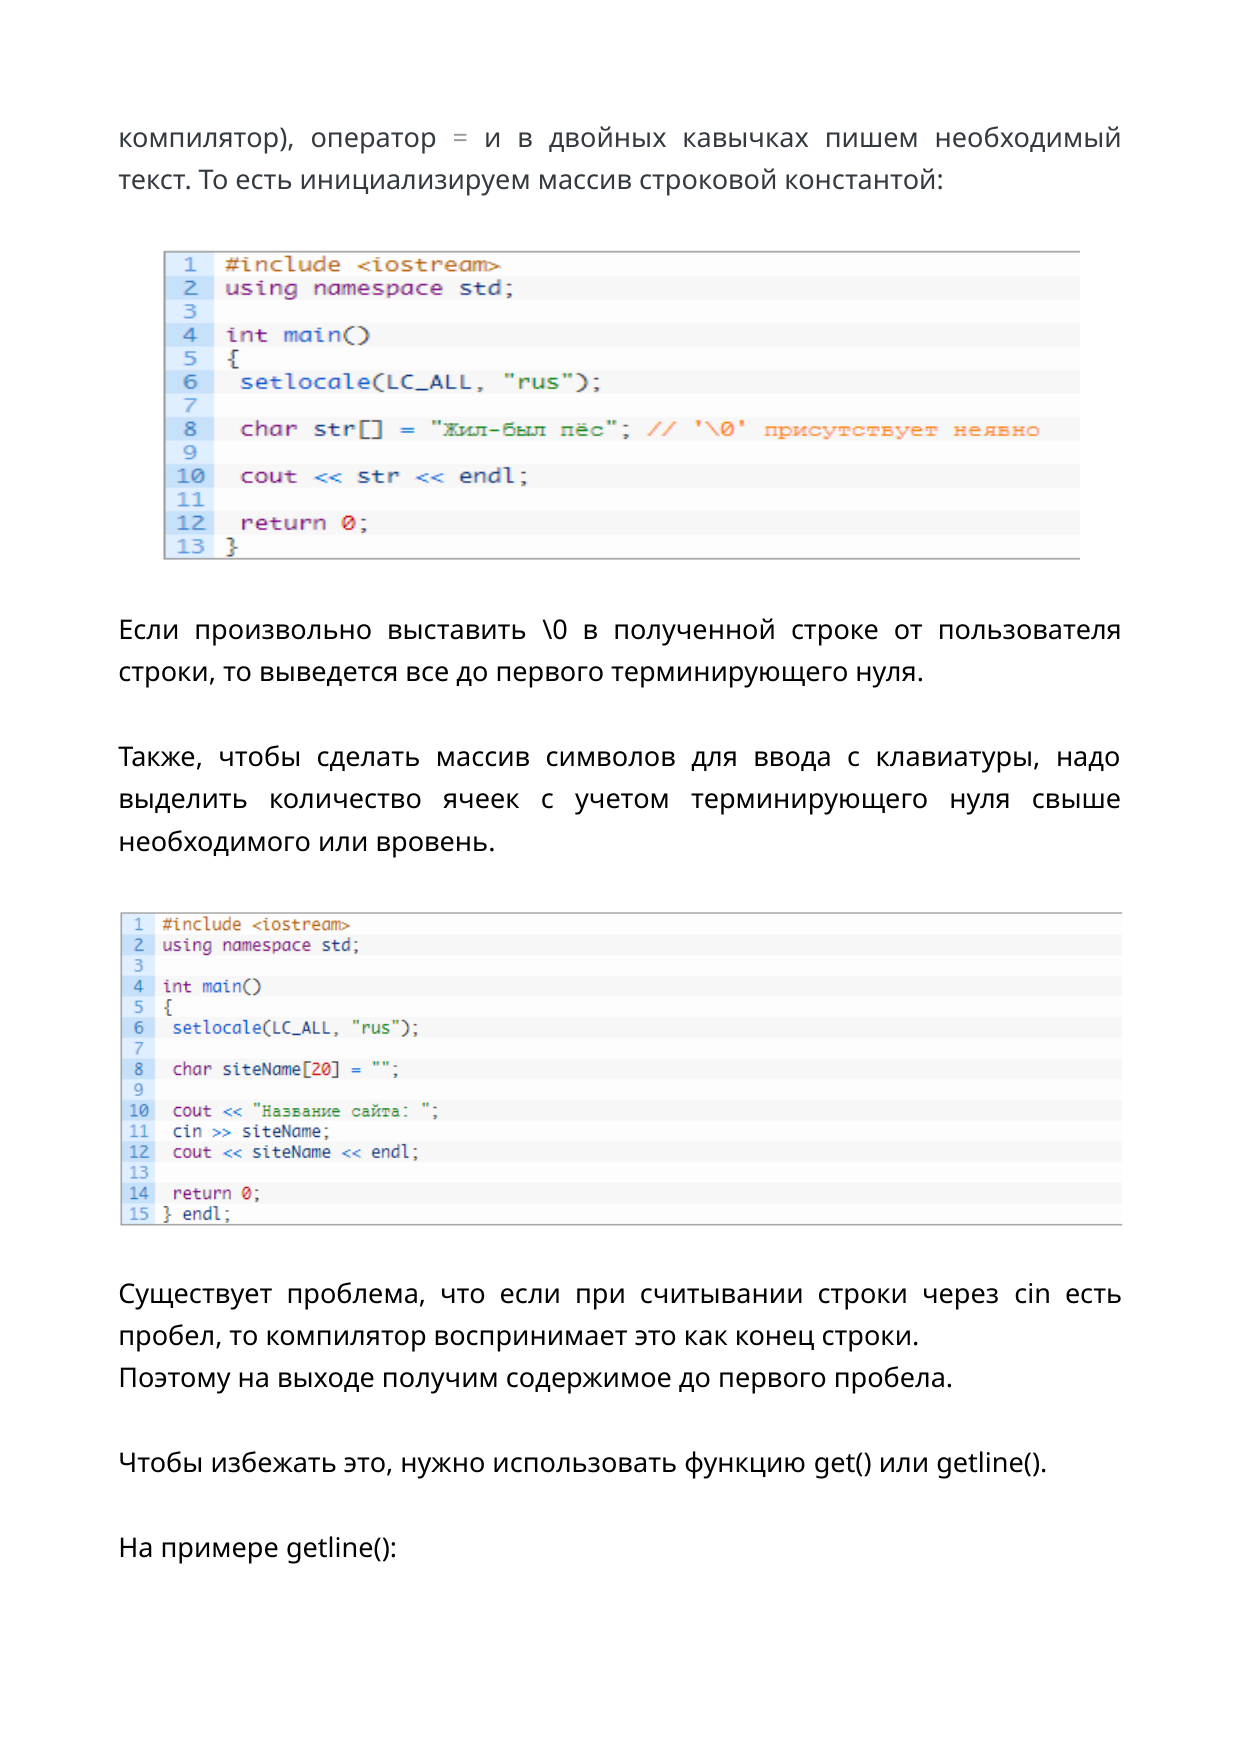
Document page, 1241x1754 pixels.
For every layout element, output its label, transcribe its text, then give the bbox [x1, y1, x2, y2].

picture [160, 245, 1080, 563]
text Чтобы избежать это, нужно использовать функцию get() или getline(). [118, 1444, 1122, 1481]
text На примере getline(): [118, 1528, 1122, 1565]
picture [118, 907, 1123, 1227]
text Если произвольно выставить \0 в полученной строке от пользователя строки, то выведется все до первого терминирующего нуля. [118, 610, 1122, 690]
text компилятор), оператор = и в двойных кавычках пишем необходимый текст. То есть инициализируем массив строковой константой: [118, 118, 1122, 197]
text Существует проблема, что если при считывании строки через cin есть пробел, то компилятор воспринимает это как конец строки. [118, 1274, 1122, 1353]
text Поэтому на выходе получим содержимое до первого пробела. [118, 1359, 1122, 1396]
text Также, чтобы сделать массив символов для ввода с клавиатуры, надо выделить количество ячеек с учетом терминирующего нуля свыше необходимого или вровень. [118, 738, 1122, 859]
